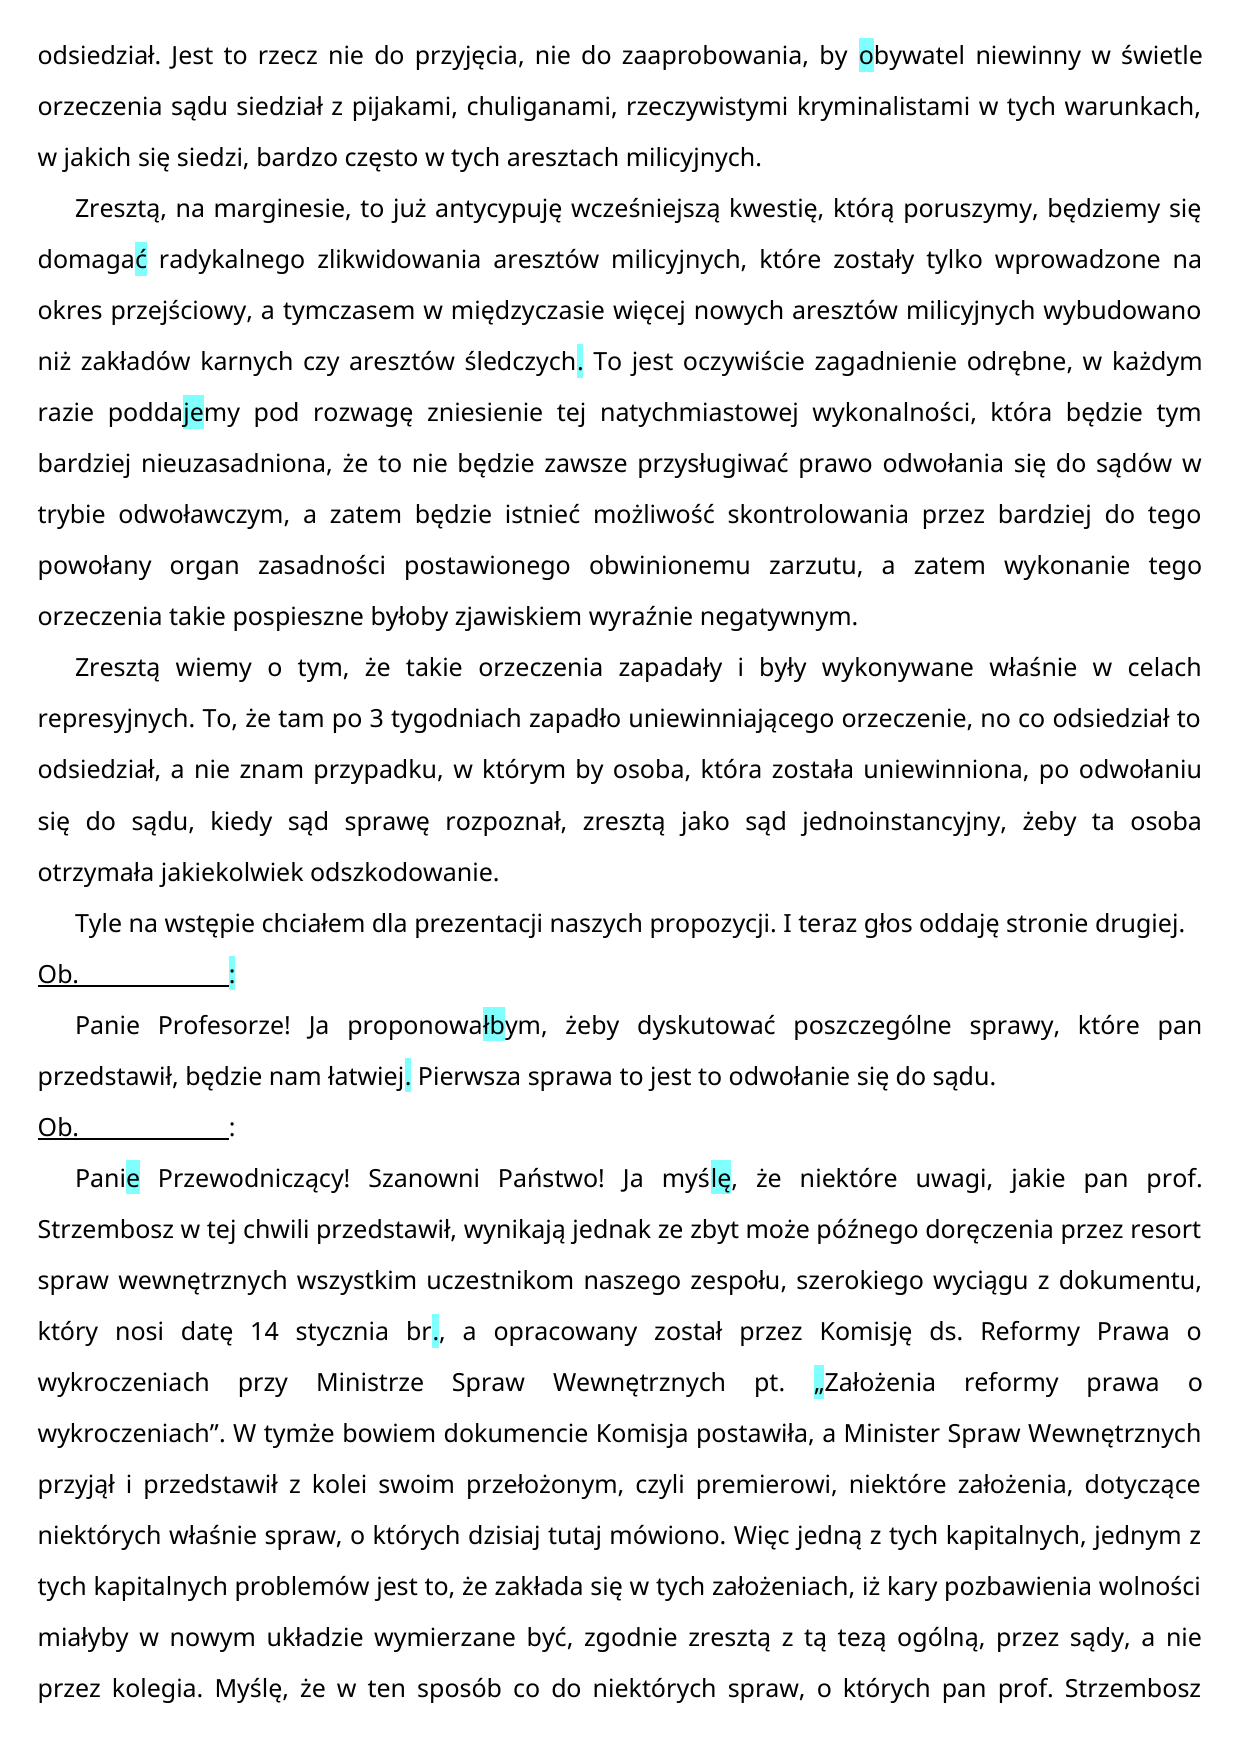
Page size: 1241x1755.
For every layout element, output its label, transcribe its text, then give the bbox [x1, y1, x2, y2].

text Tyle na wstępie chciałem dla prezentacji naszych propozycji. I teraz głos oddaję stronie drugiej. [37, 905, 1203, 939]
text odsiedział. Jest to rzecz nie do przyjęcia, nie do zaaprobowania, by obywatel niewinny w świetle orzeczenia sądu siedział z pijakami, chuliganami, rzeczywistymi kryminalistami w tych warunkach, w jakich się siedzi, bardzo często w tych aresztach milicyjnych. [37, 37, 1203, 174]
text Ob. : [37, 1109, 1203, 1143]
text Panie Przewodniczący! Szanowni Państwo! Ja myślę, że niektóre uwagi, jakie pan prof. Strzembosz w tej chwili przedstawił, wynikają jednak ze zbyt może późnego doręczenia przez resort spraw wewnętrznych wszystkim uczestnikom naszego zespołu, szerokiego wyciągu z dokumentu, który nosi datę 14 stycznia br., a opracowany został przez Komisję ds. Reformy Prawa o wykroczeniach przy Ministrze Spraw Wewnętrznych pt. „Założenia reformy prawa o wykroczeniach”. W tymże bowiem dokumencie Komisja postawiła, a Minister Spraw Wewnętrznych przyjął i przedstawił z kolei swoim przełożonym, czyli premierowi, niektóre założenia, dotyczące niektórych właśnie spraw, o których dzisiaj tutaj mówiono. Więc jedną z tych kapitalnych, jednym z tych kapitalnych problemów jest to, że zakłada się w tych założeniach, iż kary pozbawienia wolności miałyby w nowym układzie wymierzane być, zgodnie zresztą z tą tezą ogólną, przez sądy, a nie przez kolegia. Myślę, że w ten sposób co do niektórych spraw, o których pan prof. Strzembosz [37, 1160, 1203, 1705]
text Zresztą wiemy o tym, że takie orzeczenia zapadały i były wykonywane właśnie w celach represyjnych. To, że tam po 3 tygodniach zapadło uniewinniającego orzeczenie, no co odsiedział to odsiedział, a nie znam przypadku, w którym by osoba, która została uniewinniona, po odwołaniu się do sądu, kiedy sąd sprawę rozpoznał, zresztą jako sąd jednoinstancyjny, żeby ta osoba otrzymała jakiekolwiek odszkodowanie. [37, 650, 1203, 888]
text Ob. : [37, 956, 1203, 990]
text Zresztą, na marginesie, to już antycypuję wcześniejszą kwestię, którą poruszymy, będziemy się domagać radykalnego zlikwidowania aresztów milicyjnych, które zostały tylko wprowadzone na okres przejściowy, a tymczasem w międzyczasie więcej nowych aresztów milicyjnych wybudowano niż zakładów karnych czy aresztów śledczych. To jest oczywiście zagadnienie odrębne, w każdym razie poddajemy pod rozwagę zniesienie tej natychmiastowej wykonalności, która będzie tym bardziej nieuzasadniona, że to nie będzie zawsze przysługiwać prawo odwołania się do sądów w trybie odwoławczym, a zatem będzie istnieć możliwość skontrolowania przez bardziej do tego powołany organ zasadności postawionego obwinionemu zarzutu, a zatem wykonanie tego orzeczenia takie pospieszne byłoby zjawiskiem wyraźnie negatywnym. [37, 191, 1203, 633]
text Panie Profesorze! Ja proponowałbym, żeby dyskutować poszczególne sprawy, które pan przedstawił, będzie nam łatwiej. Pierwsza sprawa to jest to odwołanie się do sądu. [37, 1007, 1203, 1092]
